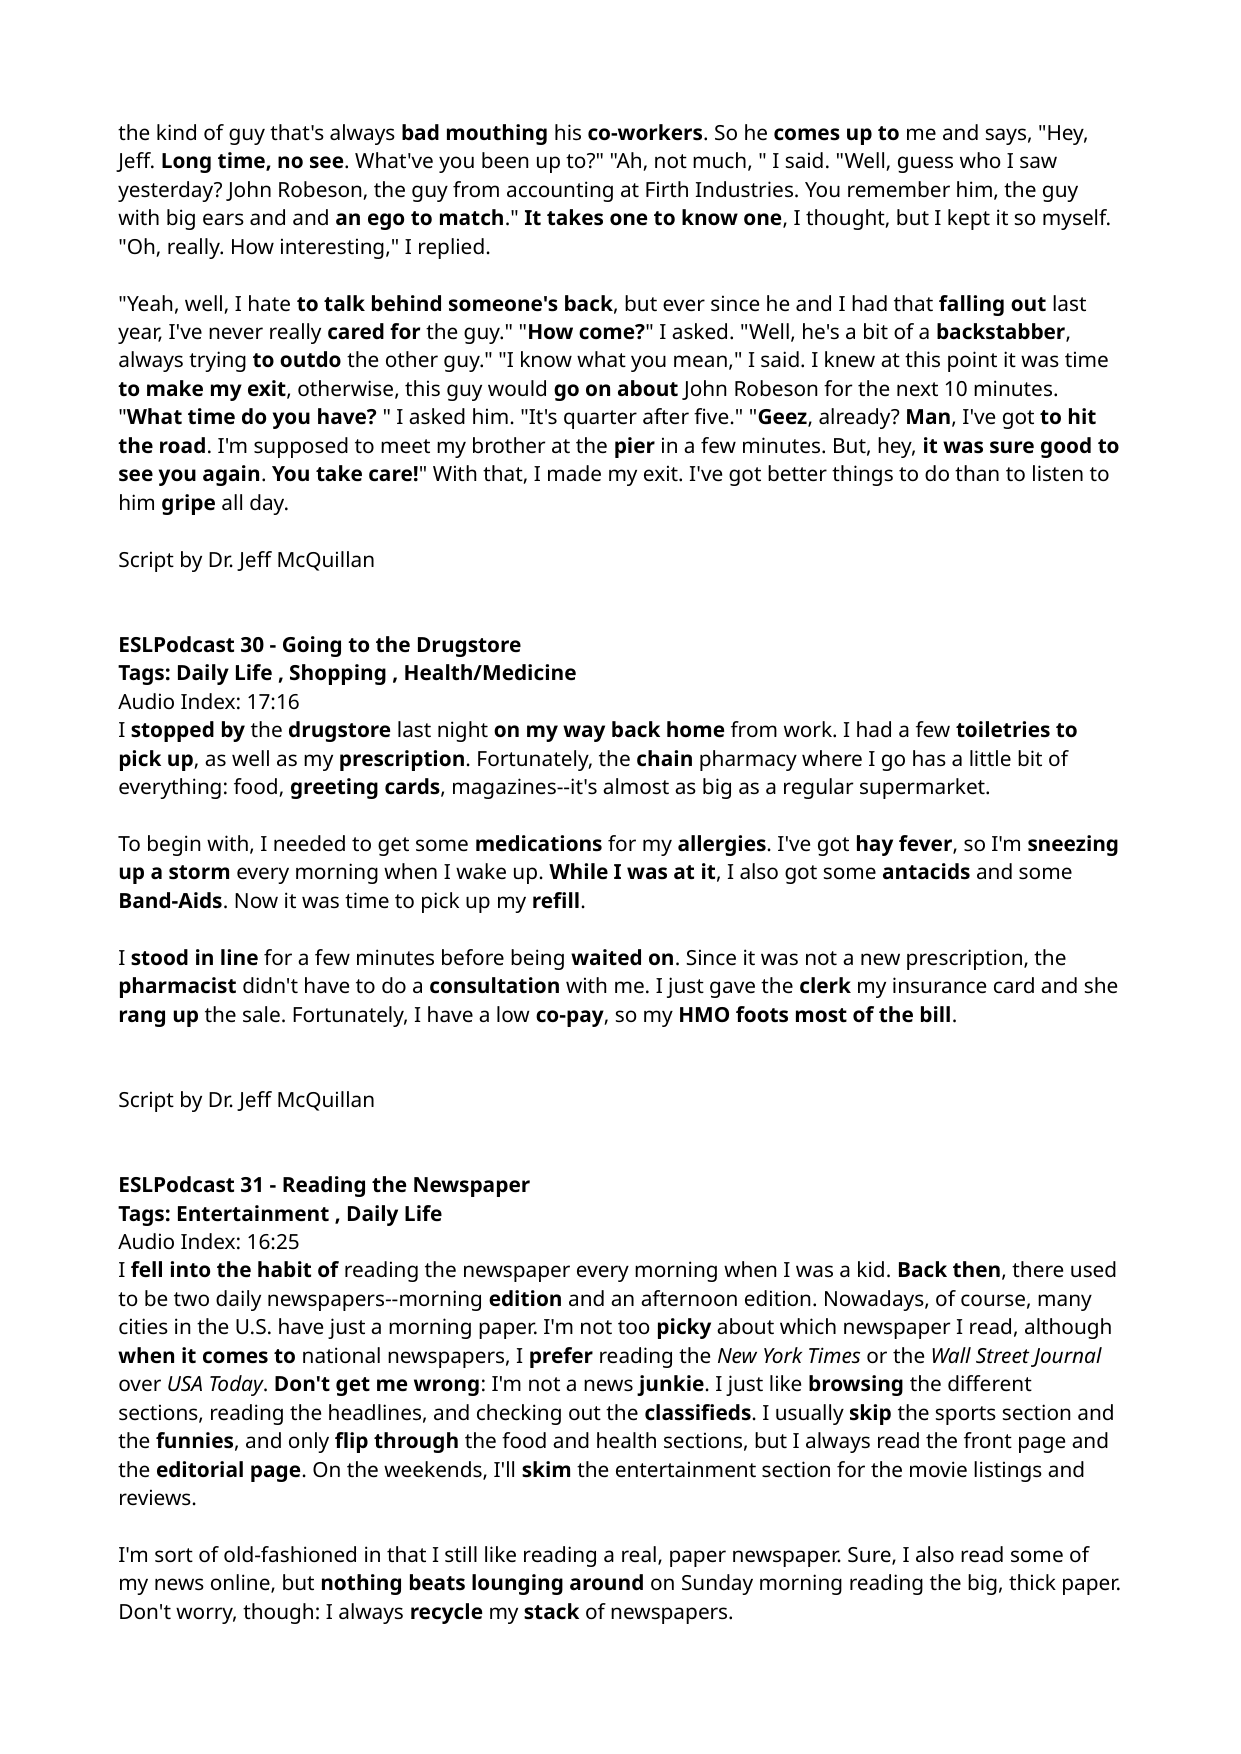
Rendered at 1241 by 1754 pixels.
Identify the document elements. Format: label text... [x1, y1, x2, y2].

table_header the kind of guy that's always bad mouthing his co-workers. So he comes up to me and says, "Hey, Jeff. Long time, no see. What've you been up to?" "Ah, not much, " I said. "Well, guess who I saw yesterday? John Robeson, the guy from accounting at Firth Industries. You remember him, the guy with big ears and and an ego to match." It takes one to know one, I thought, but I kept it so myself. "Oh, really. How interesting," I replied. "Yeah, well, I hate to talk behind someone's back, but ever since he and I had that falling out last year, I've never really cared for the guy." "How come?" I asked. "Well, he's a bit of a backstabber, always trying to outdo the other guy." "I know what you mean," I said. I knew at this point it was time to make my exit, otherwise, this guy would go on about John Robeson for the next 10 minutes. "What time do you have? " I asked him. "It's quarter after five." "Geez, already? Man, I've got to hit the road. I'm supposed to meet my brother at the pier in a few minutes. But, hey, it was sure good to see you again. You take care!" With that, I made my exit. I've got better things to do than to listen to him gripe all day. Script by Dr. Jeff McQuillan [118, 118, 1122, 573]
table_header I stopped by the drugstore last night on my way back home from work. I had a few toiletries to pick up, as well as my prescription. Fortunately, the chain pharmacy where I go has a little bit of everything: food, greeting cards, magazines--it's almost as big as a regular supermarket. To begin with, I needed to get some medications for my allergies. I've got hay fever, so I'm sneezing up a storm every morning when I wake up. While I was at it, I also got some antacids and some Band-Aids. Now it was time to pick up my refill. I stood in line for a few minutes before being waited on. Since it was not a new prescription, the pharmacist didn't have to do a consultation with me. I just gave the clerk my insurance card and she rang up the sale. Fortunately, I have a low co-pay, so my HMO foots most of the bill. Script by Dr. Jeff McQuillan [118, 715, 1122, 1113]
text ESLPodcast 30 - Going to the Drugstore Tags: Daily Life , Shopping , Health/Medicine [118, 630, 1122, 687]
table_header I fell into the habit of reading the newspaper every morning when I was a kid. Back then, there used to be two daily newspapers--morning edition and an afternoon edition. Nowadays, of course, many cities in the U.S. have just a morning paper. I'm not too picky about which newspaper I read, although when it comes to national newspapers, I prefer reading the New York Times or the Wall Street Journal over USA Today. Don't get me wrong: I'm not a news junkie. I just like browsing the different sections, reading the headlines, and checking out the classifieds. I usually skip the sports section and the funnies, and only flip through the food and health sections, but I always read the front page and the editorial page. On the weekends, I'll skim the entertainment section for the movie listings and reviews. I'm sort of old-fashioned in that I still like reading a real, paper newspaper. Sure, I also read some of my news online, but nothing beats lounging around on Sunday morning reading the big, thick paper. Don't worry, though: I always recycle my stack of newspapers. [118, 1256, 1122, 1625]
text ESLPodcast 31 - Reading the Newspaper Tags: Entertainment , Daily Life [118, 1170, 1122, 1227]
table_header Audio Index: 16:25 [118, 1227, 1122, 1256]
table_header Audio Index: 17:16 [118, 687, 1122, 715]
